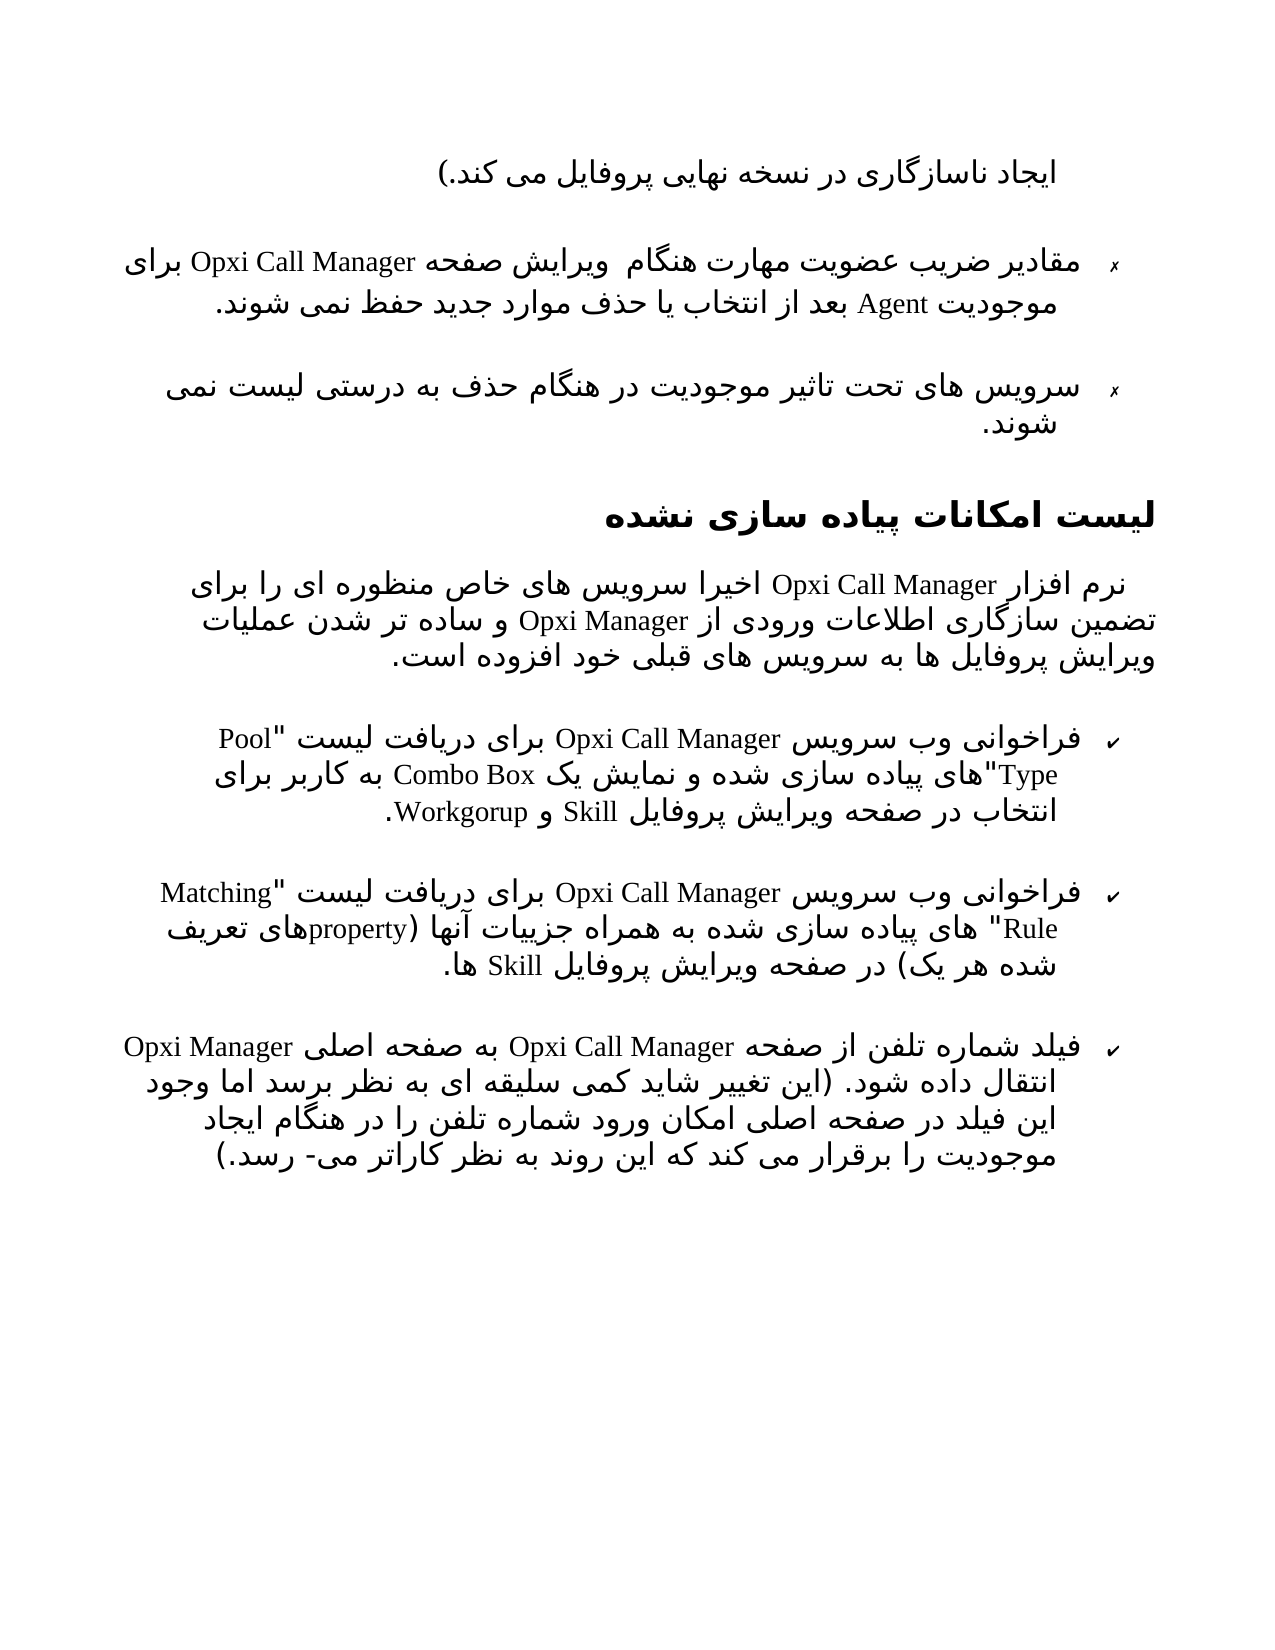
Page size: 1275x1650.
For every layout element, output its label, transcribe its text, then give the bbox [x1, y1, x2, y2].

list فراخوانی وب سرویس Opxi Call Manager برای دریافت لیست "Matching Rule" های پیاده سازی شده به همراه جزییات آنها (propertyهای تعریف شده هر یک) در صفحه ویرایش پروفایل Skill ها. [118, 873, 1119, 982]
list فیلد شماره تلفن از صفحه Opxi Call Manager به صفحه اصلی Opxi Manager انتقال داده شود. (این تغییر شاید کمی سلیقه ای به نظر برسد اما وجود این فیلد در صفحه اصلی امکان ورود شماره تلفن را در هنگام ایجاد موجودیت را برقرار می کند که این روند به نظر کاراتر می- رسد.) [118, 1027, 1119, 1173]
list فیلد Waiting Audio در صفحه مربوط به Skill بلا استفاده بوده و باید حذف شود. (وجود این فیلد با مقدار Staff Message که همان فایل صوتی است، ایجاد ناسازگاری در نسخه نهایی پروفایل می کند.) [118, 150, 1119, 193]
list مقادیر ضریب عضویت مهارت هنگام ویرایش صفحه Opxi Call Manager برای موجودیت Agent بعد از انتخاب یا حذف موارد جدید حفظ نمی شوند. [118, 238, 1119, 323]
list فراخوانی وب سرویس Opxi Call Manager برای دریافت لیست "Pool Type"های پیاده سازی شده و نمایش یک Combo Box به کاربر برای انتخاب در صفحه ویرایش پروفایل Skill و Workgorup. [118, 719, 1119, 828]
list سرویس های تحت تاثیر موجودیت در هنگام حذف به درستی لیست نمی شوند. [118, 368, 1119, 441]
text نرم افزار Opxi Call Manager اخیرا سرویس های خاص منظوره ای را برای تضمین سازگاری اطلاعات ورودی از Opxi Manager و ساده تر شدن عملیات ویرایش پروفایل ها به سرویس های قبلی خود افزوده است. [118, 565, 1157, 674]
text لیست امکانات پیاده سازی نشده [118, 495, 1157, 536]
